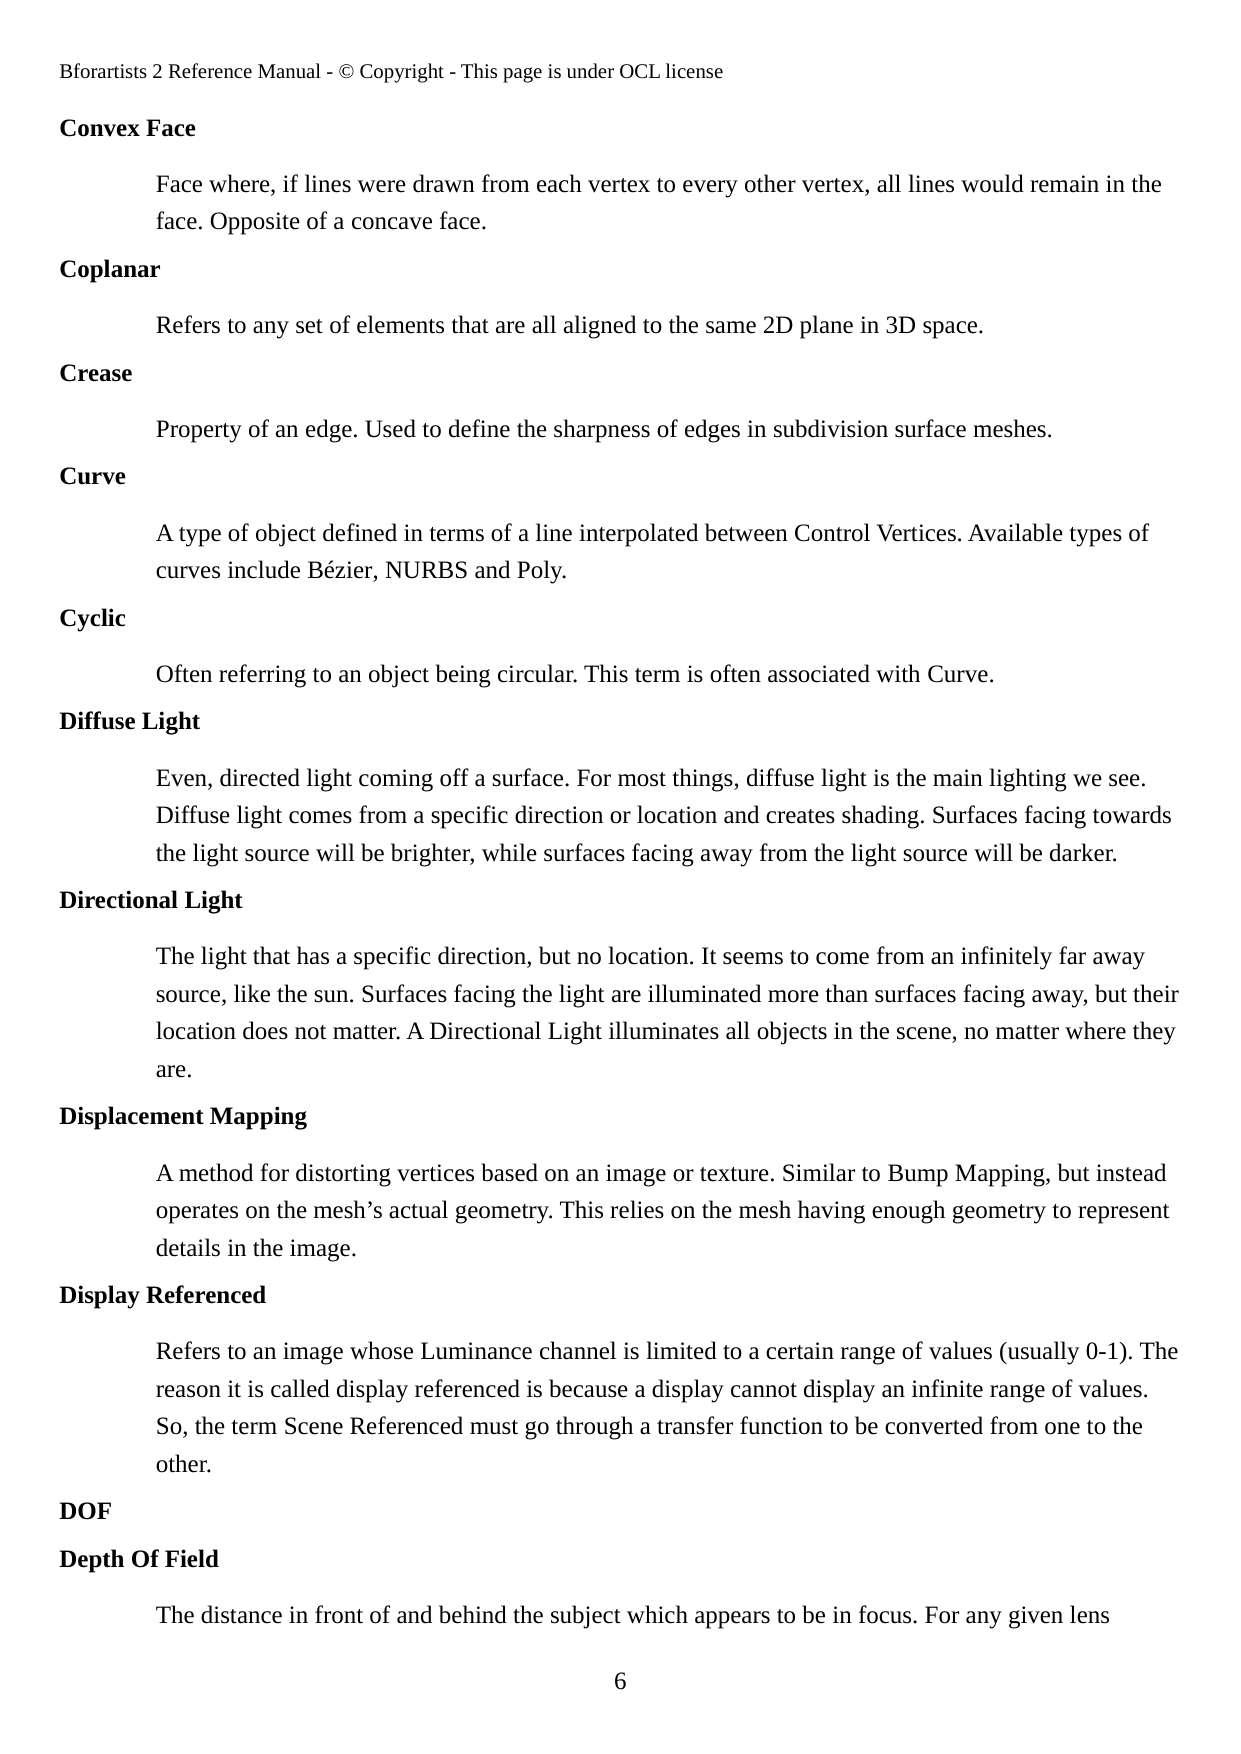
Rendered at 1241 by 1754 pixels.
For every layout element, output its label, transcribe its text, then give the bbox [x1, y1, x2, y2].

list A method for distorting vertices based on an image or texture. Similar to Bump Mapping, but instead operates on the mesh’s actual geometry. This relies on the mesh having enough geometry to represent details in the image. [156, 1149, 1181, 1261]
list Even, directed light coming off a surface. For most things, diffuse light is the main lighting we see. Diffuse light comes from a specific direction or location and creates shading. Surfaces facing towards the light source will be brighter, while surfaces facing away from the light source will be darker. [156, 754, 1181, 866]
subtitle DOF [59, 1496, 1181, 1525]
subtitle Displacement Mapping [59, 1101, 1181, 1130]
subtitle Diffuse Light [59, 706, 1181, 735]
list The distance in front of and behind the subject which appears to be in focus. For any given lens [156, 1591, 1181, 1629]
subtitle Directional Light [59, 885, 1181, 914]
subtitle Cyclic [59, 603, 1181, 631]
subtitle Depth Of Field [59, 1544, 1181, 1573]
list Face where, if lines were drawn from each vertex to every other vertex, all lines would remain in the face. Opposite of a concave face. [156, 160, 1181, 235]
subtitle Display Referenced [59, 1280, 1181, 1309]
subtitle Convex Face [59, 113, 1181, 141]
subtitle Crease [59, 358, 1181, 386]
list The light that has a specific direction, but no location. It seems to come from an infinitely far away source, like the sun. Surfaces facing the light are illuminated more than surfaces facing away, but their location does not matter. A Directional Light illuminates all objects in the scene, no matter where they are. [156, 933, 1181, 1083]
subtitle Coplanar [59, 254, 1181, 283]
list A type of object defined in terms of a line interpolated between Control Vertices. Available types of curves include Bézier, NURBS and Poly. [156, 509, 1181, 584]
list Refers to any set of elements that are all aligned to the same 2D plane in 3D space. [156, 301, 1181, 339]
subtitle Curve [59, 461, 1181, 490]
list Often referring to an object being circular. This term is often associated with Curve. [156, 650, 1181, 688]
list Property of an edge. Used to define the sharpness of edges in subdivision surface meshes. [156, 405, 1181, 443]
list Refers to an image whose Luminance channel is limited to a certain range of values (usually 0-1). The reason it is called display referenced is because a display cannot display an infinite range of values. So, the term Scene Referenced must go through a transfer function to be converted from one to the other. [156, 1328, 1181, 1478]
